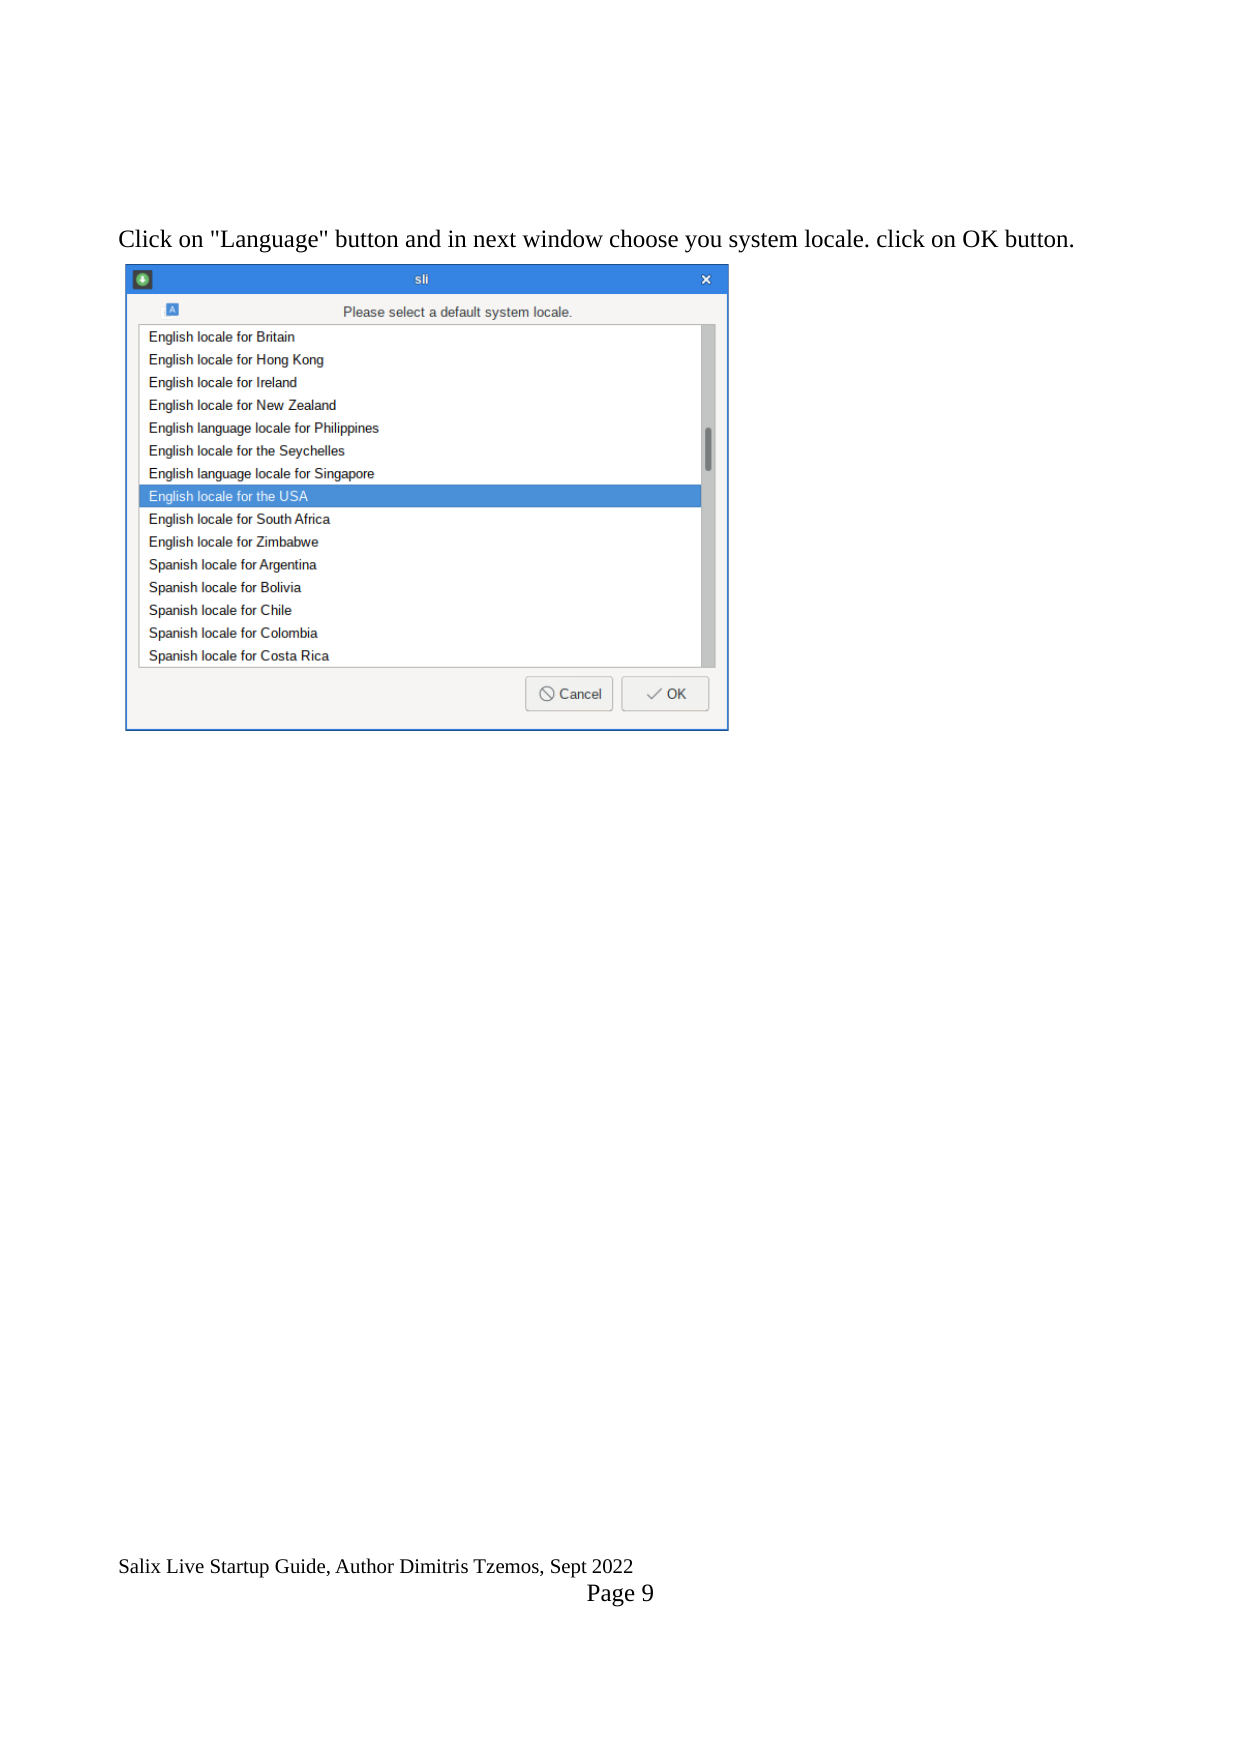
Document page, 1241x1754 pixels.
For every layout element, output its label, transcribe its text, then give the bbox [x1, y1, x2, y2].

text Click on "Language" button and in next window choose you system locale. click on OK button. [118, 224, 1122, 253]
picture [125, 264, 729, 731]
